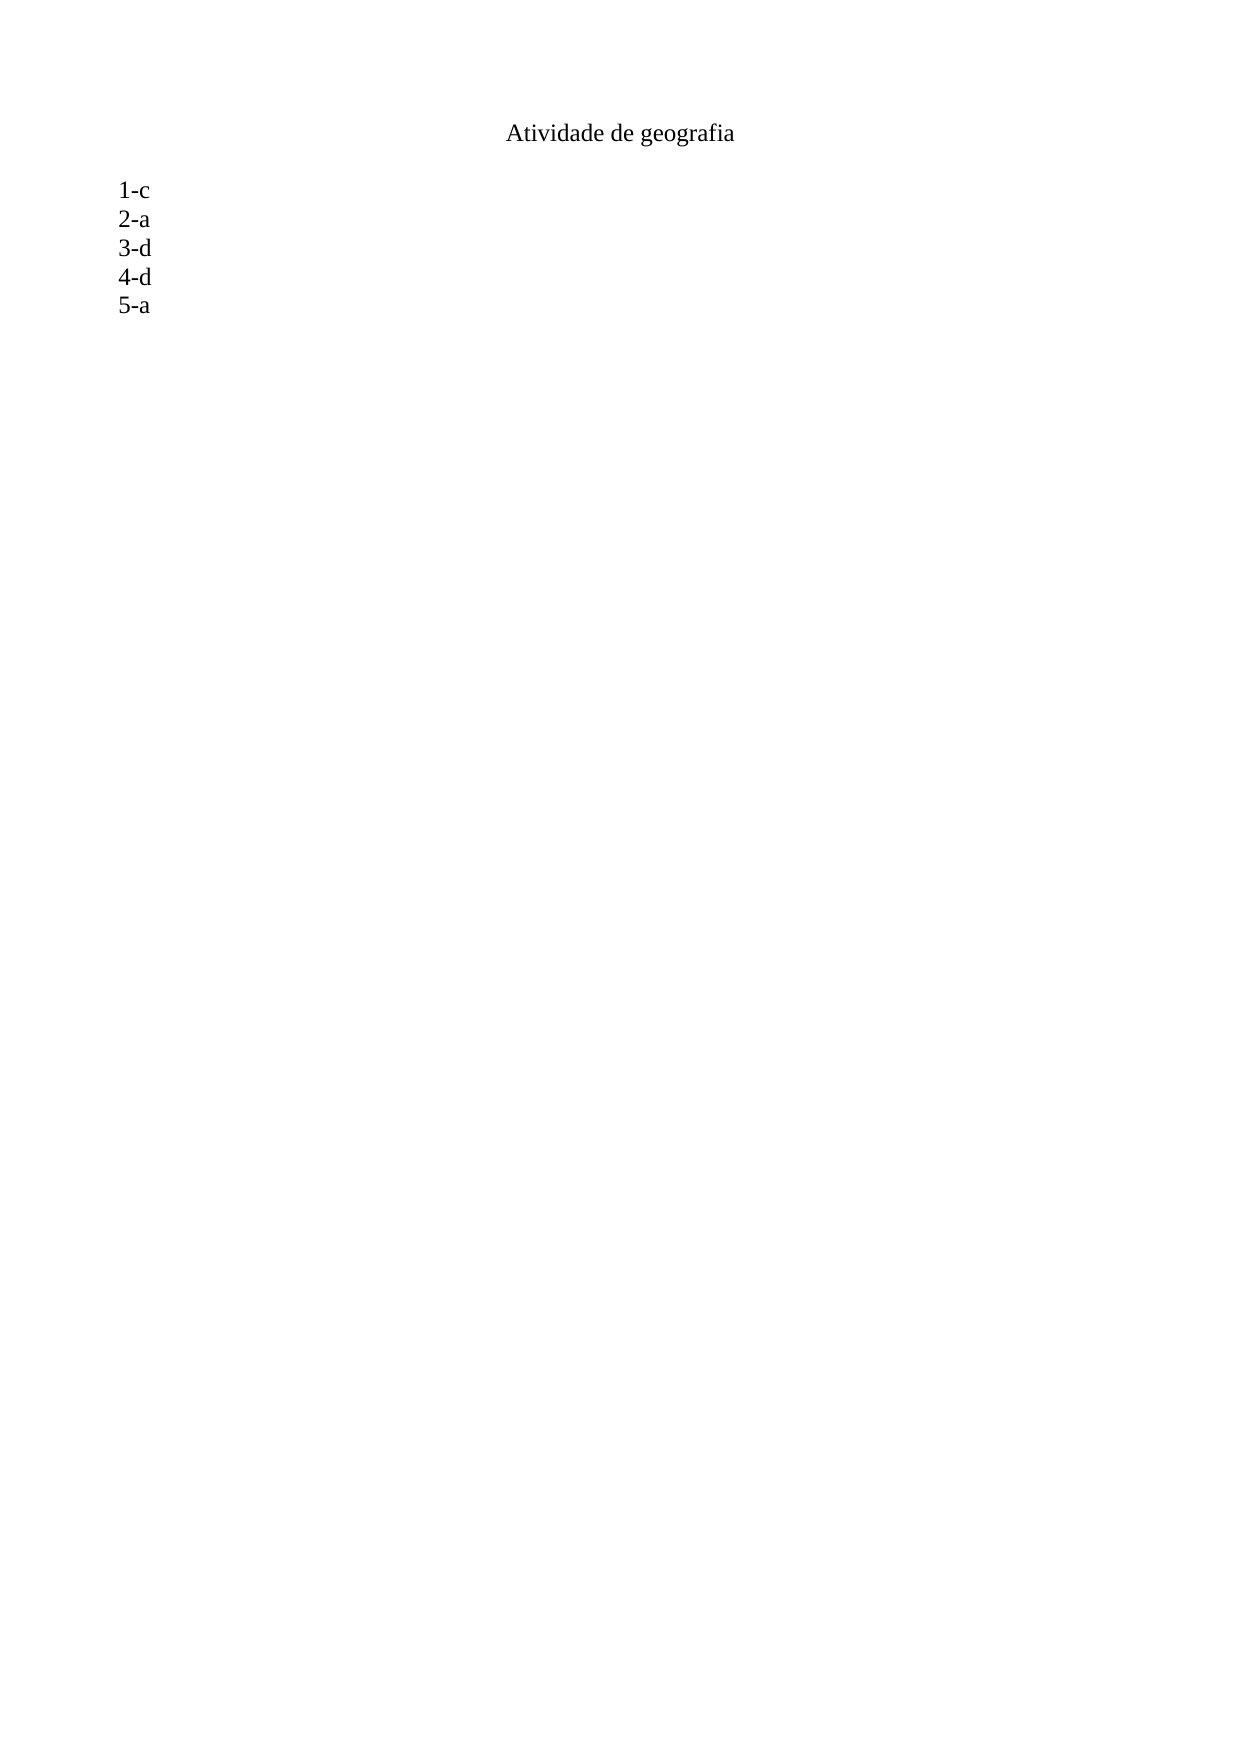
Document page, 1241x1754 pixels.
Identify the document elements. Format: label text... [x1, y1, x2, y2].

text 2-a [118, 204, 1122, 233]
text Atividade de geografia [118, 118, 1122, 147]
text 1-c [118, 176, 1122, 204]
text 4-d [118, 262, 1122, 291]
text 5-a [118, 291, 1122, 319]
text 3-d [118, 233, 1122, 262]
